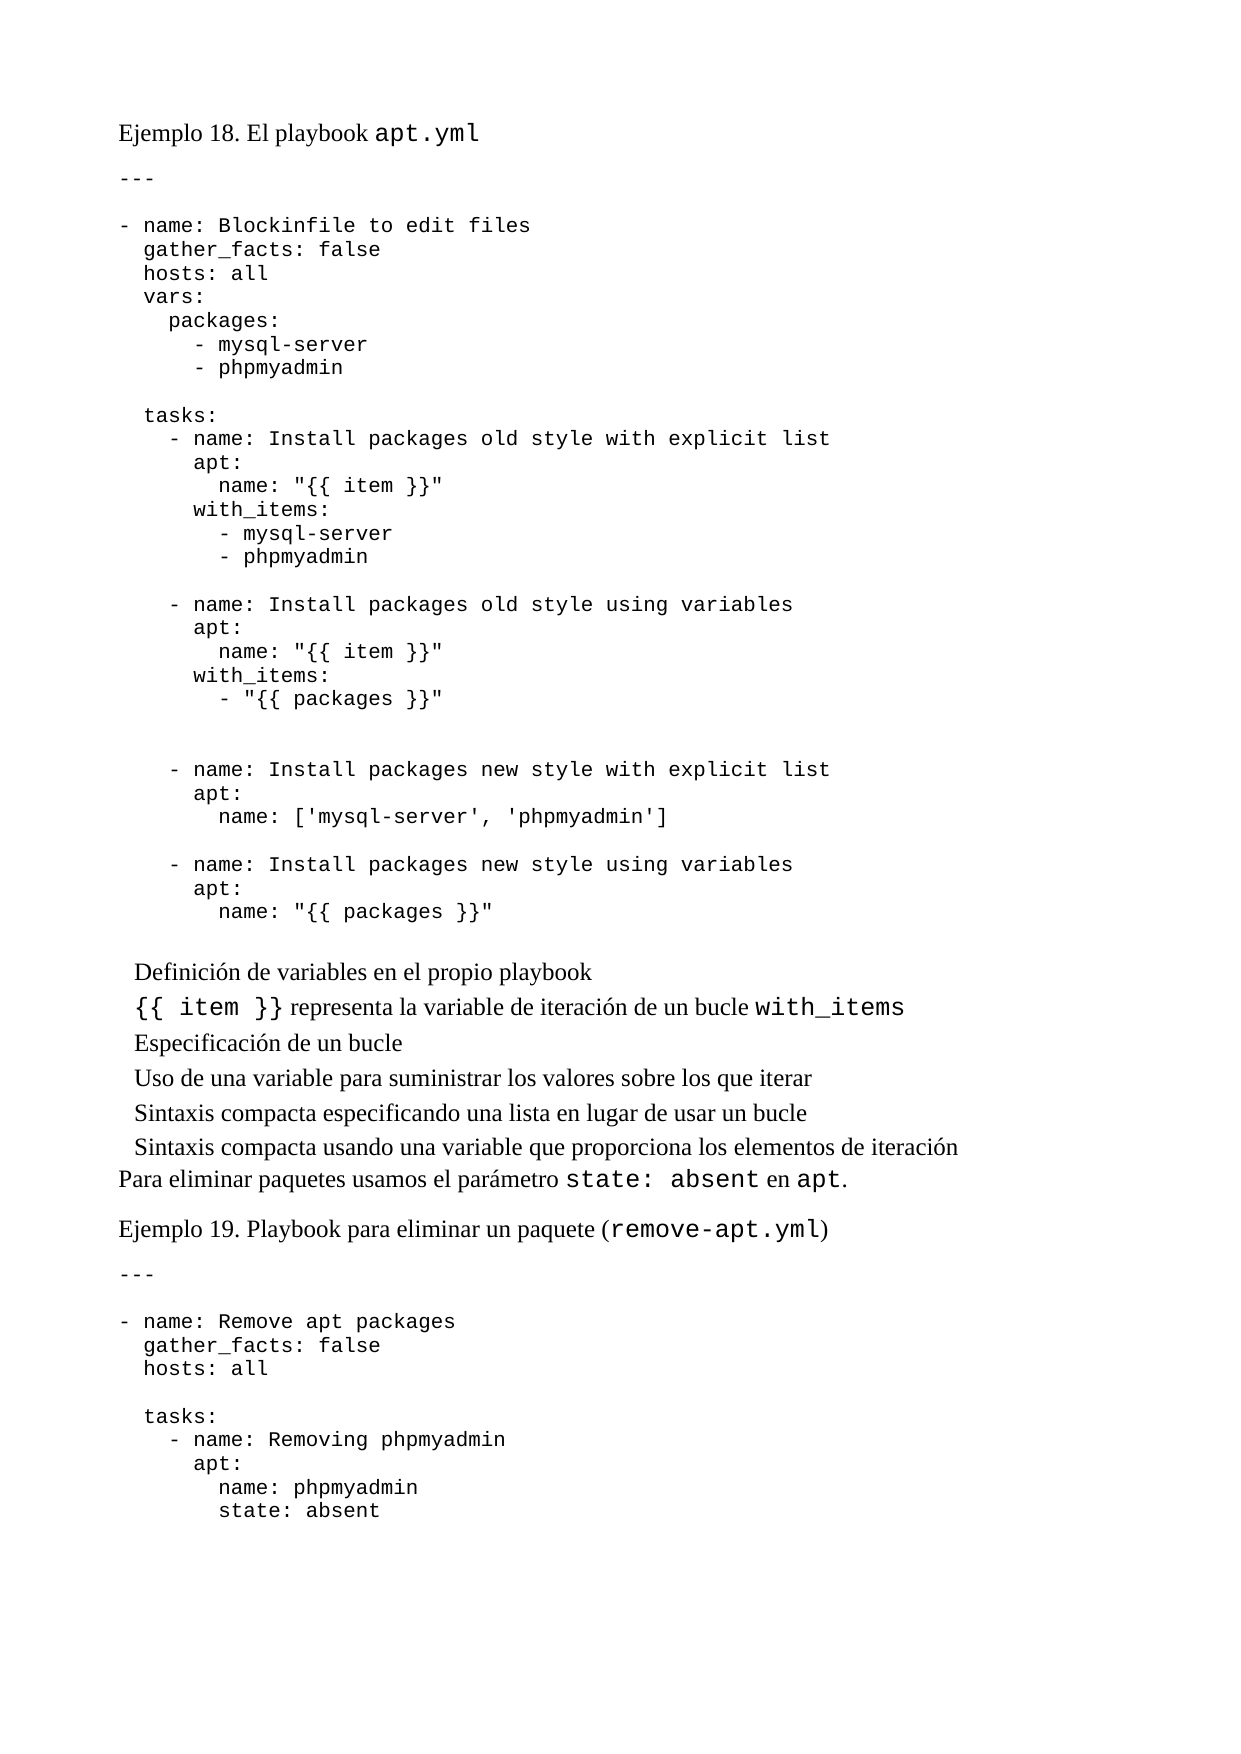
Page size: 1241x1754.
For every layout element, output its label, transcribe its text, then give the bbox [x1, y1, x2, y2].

text apt: [118, 1453, 1122, 1477]
text - name: Install packages new style with explicit list [118, 759, 1122, 783]
text Para eliminar paquetes usamos el parámetro state: absent en apt. [118, 1164, 1122, 1195]
text - name: Install packages old style using variables [118, 594, 1122, 617]
table_cell [118, 1026, 131, 1060]
text apt: [118, 877, 1122, 901]
text - name: Remove apt packages [118, 1311, 1122, 1335]
text vars: [118, 286, 1122, 310]
table_cell Especificación de un bucle [131, 1026, 969, 1060]
text gather_facts: false [118, 1335, 1122, 1358]
text - phpmyadmin [118, 357, 1122, 381]
text name: "{{ packages }}" [118, 901, 1122, 925]
text --- [118, 168, 1122, 192]
text - name: Removing phpmyadmin [118, 1429, 1122, 1453]
text hosts: all [118, 263, 1122, 286]
text - mysql-server [118, 523, 1122, 546]
text name: ['mysql-server', 'phpmyadmin'] [118, 807, 1122, 830]
table_header Definición de variables en el propio playbook [131, 954, 969, 989]
table_cell Sintaxis compacta especificando una lista en lugar de usar un bucle [131, 1095, 969, 1129]
table_cell {{ item }} representa la variable de iteración de un bucle with_items [131, 989, 969, 1026]
text - mysql-server [118, 334, 1122, 357]
text packages: [118, 310, 1122, 334]
table_cell [118, 1129, 131, 1164]
text - phpmyadmin [118, 546, 1122, 570]
text gather_facts: false [118, 239, 1122, 263]
text - name: Install packages old style with explicit list [118, 428, 1122, 452]
text state: absent [118, 1500, 1122, 1524]
text with_items: [118, 499, 1122, 523]
table_cell Sintaxis compacta usando una variable que proporciona los elementos de iteración [131, 1129, 969, 1164]
text apt: [118, 452, 1122, 476]
table_cell [118, 989, 131, 1026]
text name: phpmyadmin [118, 1477, 1122, 1500]
text apt: [118, 783, 1122, 807]
text with_items: [118, 665, 1122, 688]
table_cell Uso de una variable para suministrar los valores sobre los que iterar [131, 1060, 969, 1095]
table_cell [118, 1095, 131, 1129]
text Ejemplo 18. El playbook apt.yml [118, 118, 1122, 149]
text - "{{ packages }}" [118, 688, 1122, 712]
table_header [118, 954, 131, 989]
text - name: Install packages new style using variables [118, 854, 1122, 877]
text - name: Blockinfile to edit files [118, 215, 1122, 239]
text name: "{{ item }}" [118, 641, 1122, 665]
table_cell [118, 1060, 131, 1095]
text tasks: [118, 404, 1122, 428]
text hosts: all [118, 1358, 1122, 1382]
text apt: [118, 617, 1122, 641]
text tasks: [118, 1406, 1122, 1429]
text name: "{{ item }}" [118, 476, 1122, 499]
text Ejemplo 19. Playbook para eliminar un paquete (remove-apt.yml) [118, 1214, 1122, 1245]
text --- [118, 1264, 1122, 1287]
